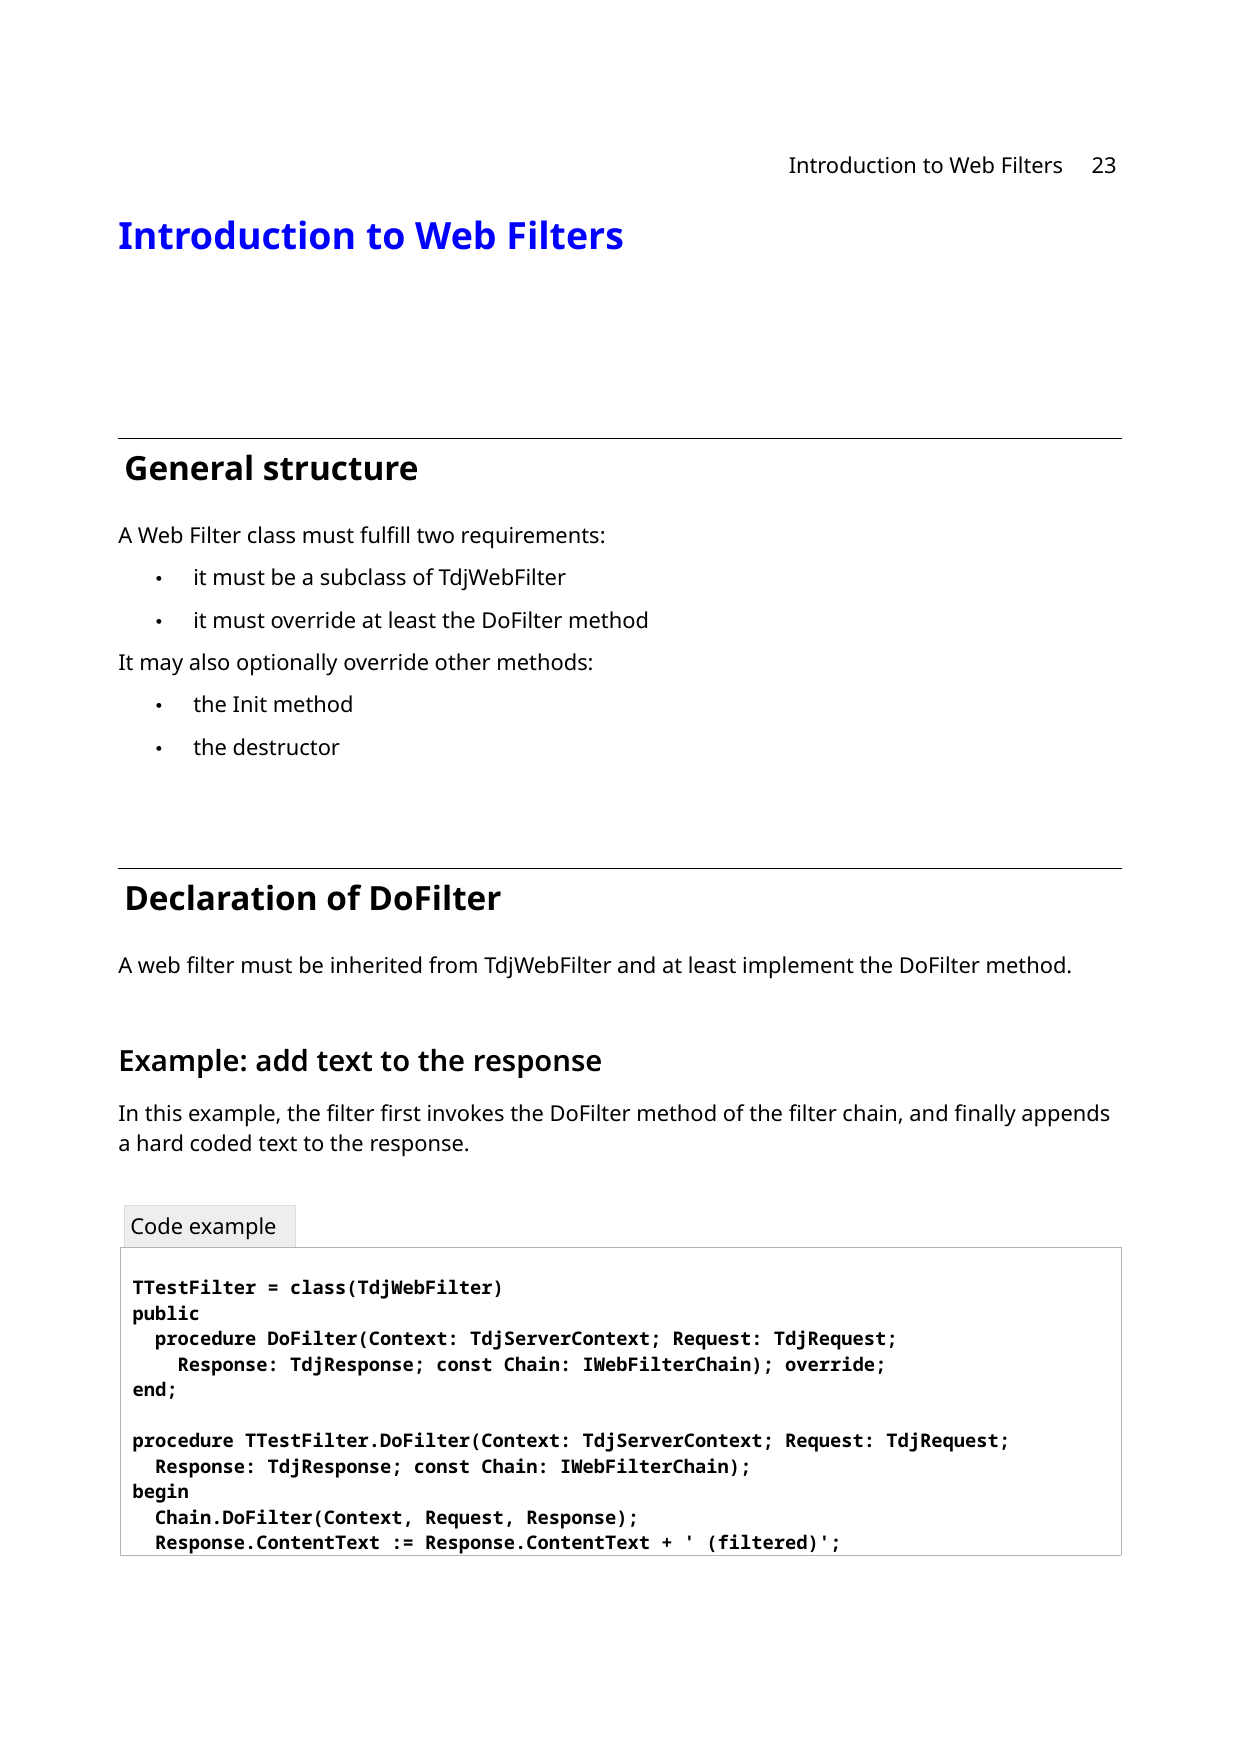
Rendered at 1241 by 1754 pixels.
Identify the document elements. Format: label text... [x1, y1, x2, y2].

subtitle General structure [118, 439, 1122, 496]
text begin [121, 1476, 1121, 1502]
text Response: TdjResponse; const Chain: IWebFilterChain); override; [121, 1349, 1121, 1374]
text end; procedure TTestFilter.DoFilter(Context: TdjServerContext; Request: TdjRequest; [121, 1374, 1121, 1451]
list it must override at least the DoFilter method [156, 604, 1122, 634]
list the destructor [156, 731, 1122, 761]
subtitle Introduction to Web Filters [118, 209, 1122, 260]
text It may also optionally override other methods: [118, 647, 1122, 677]
text public [121, 1298, 1121, 1323]
text A Web Filter class must fulfill two requirements: [118, 520, 1122, 550]
list the Init method [156, 689, 1122, 719]
text TTestFilter = class(TdjWebFilter) [121, 1248, 1121, 1298]
text Response: TdjResponse; const Chain: IWebFilterChain); [121, 1451, 1121, 1476]
text Code example [125, 1206, 295, 1247]
subtitle Example: add text to the response [118, 1040, 1122, 1080]
text A web filter must be inherited from TdjWebFilter and at least implement the DoFilter method. [118, 950, 1122, 980]
text In this example, the filter first invokes the DoFilter method of the filter chain, and finally appends a hard coded text to the response. [118, 1098, 1122, 1158]
text procedure DoFilter(Context: TdjServerContext; Request: TdjRequest; [121, 1323, 1121, 1349]
list it must be a subclass of TdjWebFilter [156, 562, 1122, 592]
subtitle Declaration of DoFilter [118, 869, 1122, 926]
text Response.ContentText := Response.ContentText + ' (filtered)'; [121, 1527, 1121, 1555]
text Chain.DoFilter(Context, Request, Response); [121, 1502, 1121, 1527]
